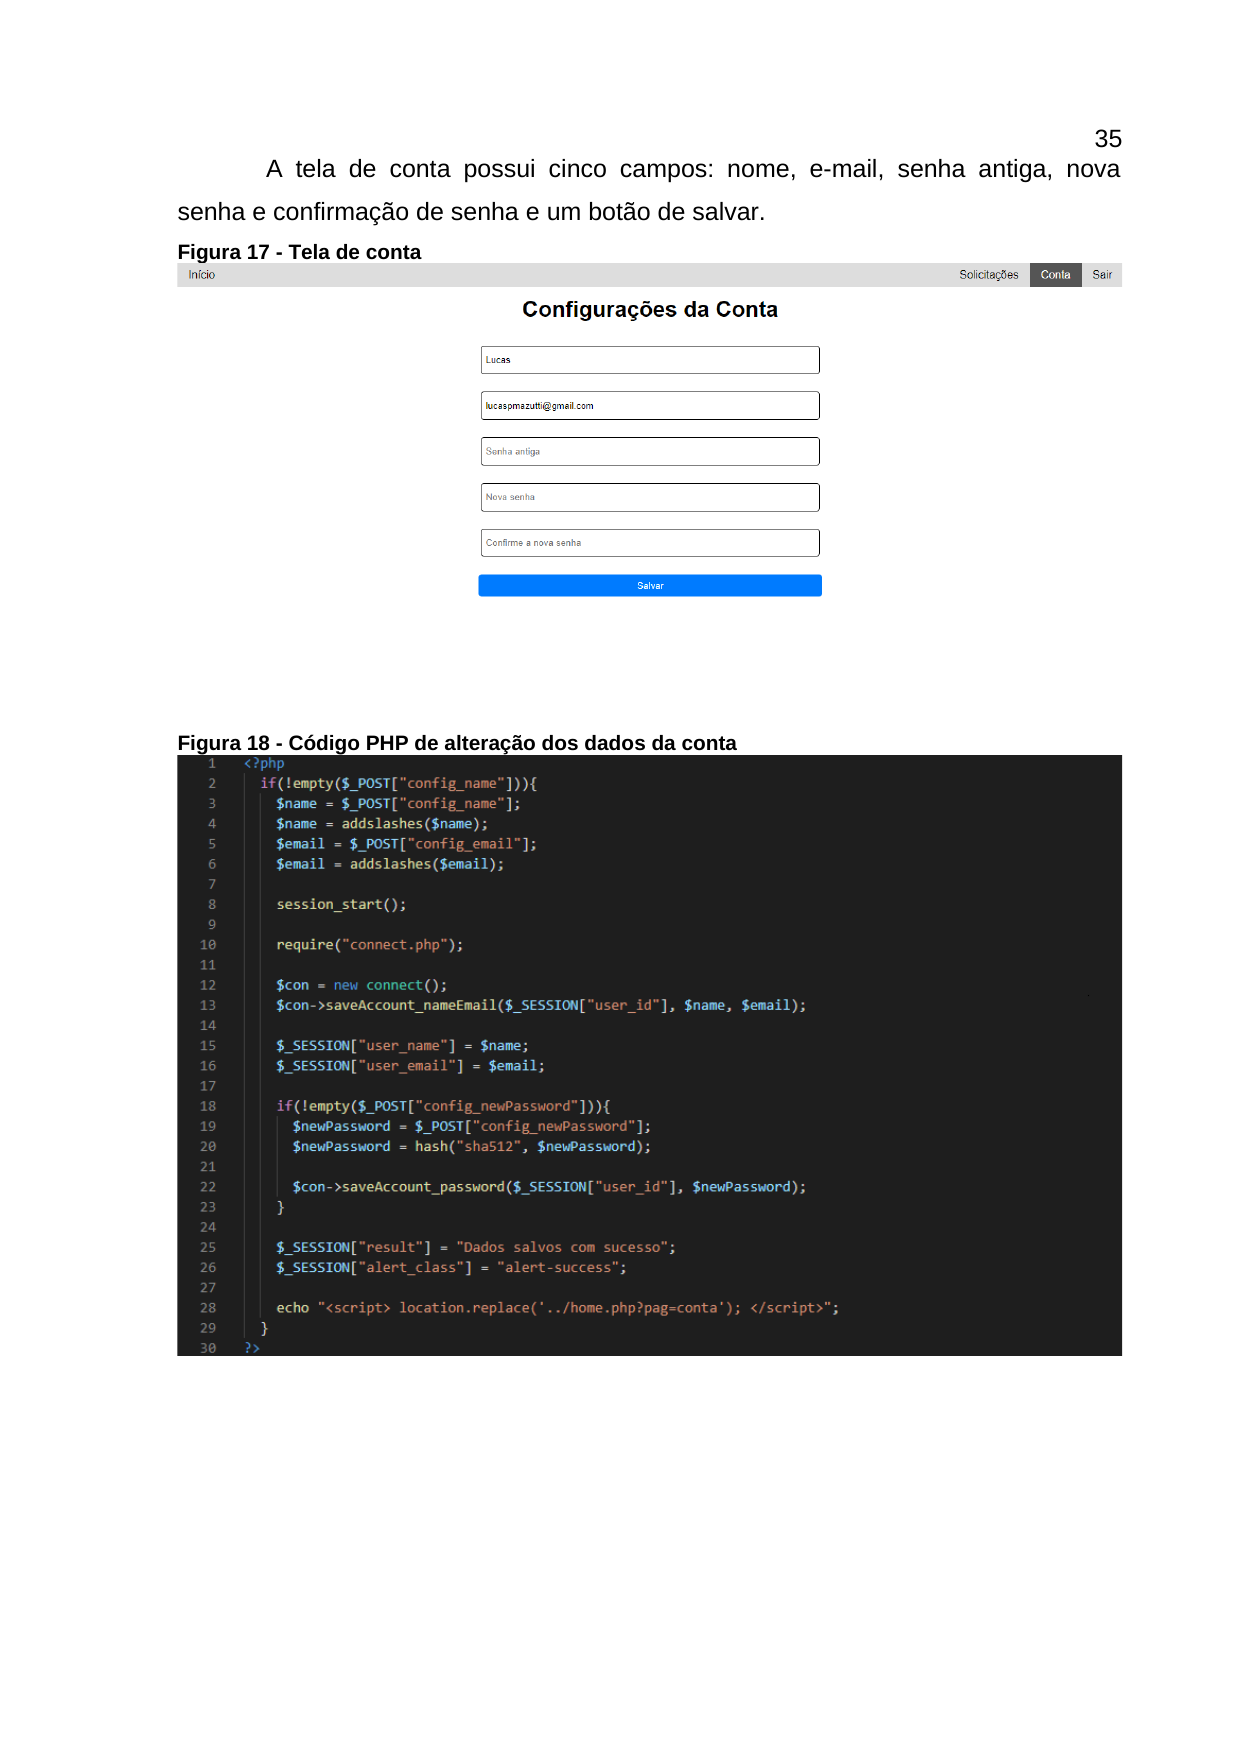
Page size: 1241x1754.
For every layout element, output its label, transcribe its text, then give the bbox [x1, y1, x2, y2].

picture [177, 263, 1123, 696]
picture [177, 755, 1123, 1356]
text Figura 17 - Tela de conta [177, 240, 1122, 263]
text A tela de conta possui cinco campos: nome, e-mail, senha antiga, nova senha e confirmação de senha e um botão de salvar. [177, 153, 1122, 225]
text Figura 18 - Código PHP de alteração dos dados da conta [177, 731, 1122, 755]
